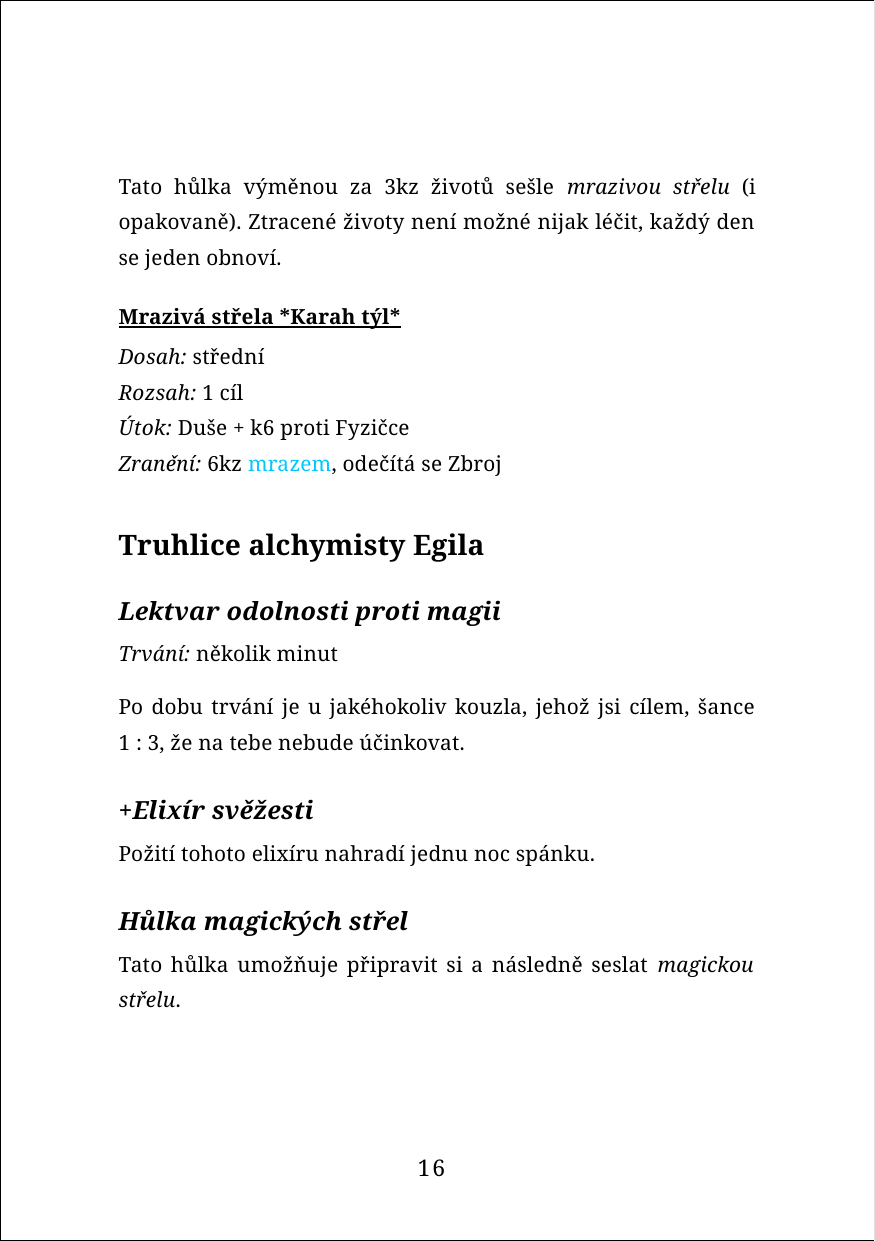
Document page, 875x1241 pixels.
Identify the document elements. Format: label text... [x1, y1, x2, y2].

text Po dobu trvání je u jakéhokoliv kouzla, jehož jsi cílem, šance 1 : 3, že na tebe nebude účinkovat. [118, 692, 756, 756]
subtitle Truhlice alchymisty Egila [118, 526, 756, 564]
subtitle Hůlka magických střel [118, 904, 756, 938]
text Tato hůlka výměnou za 3kz životů sešle mrazivou střelu (i opakovaně). Ztracené životy není možné nijak léčit, každý den se jeden obnoví. [118, 172, 756, 271]
text Dosah: střední Rozsah: 1 cíl Útok: Duše + k6 proti Fyzičce Zranění: 6kz mrazem, odečítá se Zbroj [118, 342, 756, 477]
text Trvání: několik minut [118, 639, 756, 668]
subtitle Mrazivá střela *Karah týl* [118, 302, 756, 330]
text Tato hůlka umožňuje připravit si a následně seslat magickou střelu. [118, 950, 756, 1014]
subtitle +Elixír svěžesti [118, 793, 756, 827]
text Požití tohoto elixíru nahradí jednu noc spánku. [118, 839, 756, 867]
subtitle Lektvar odolnosti proti magii [118, 593, 756, 627]
